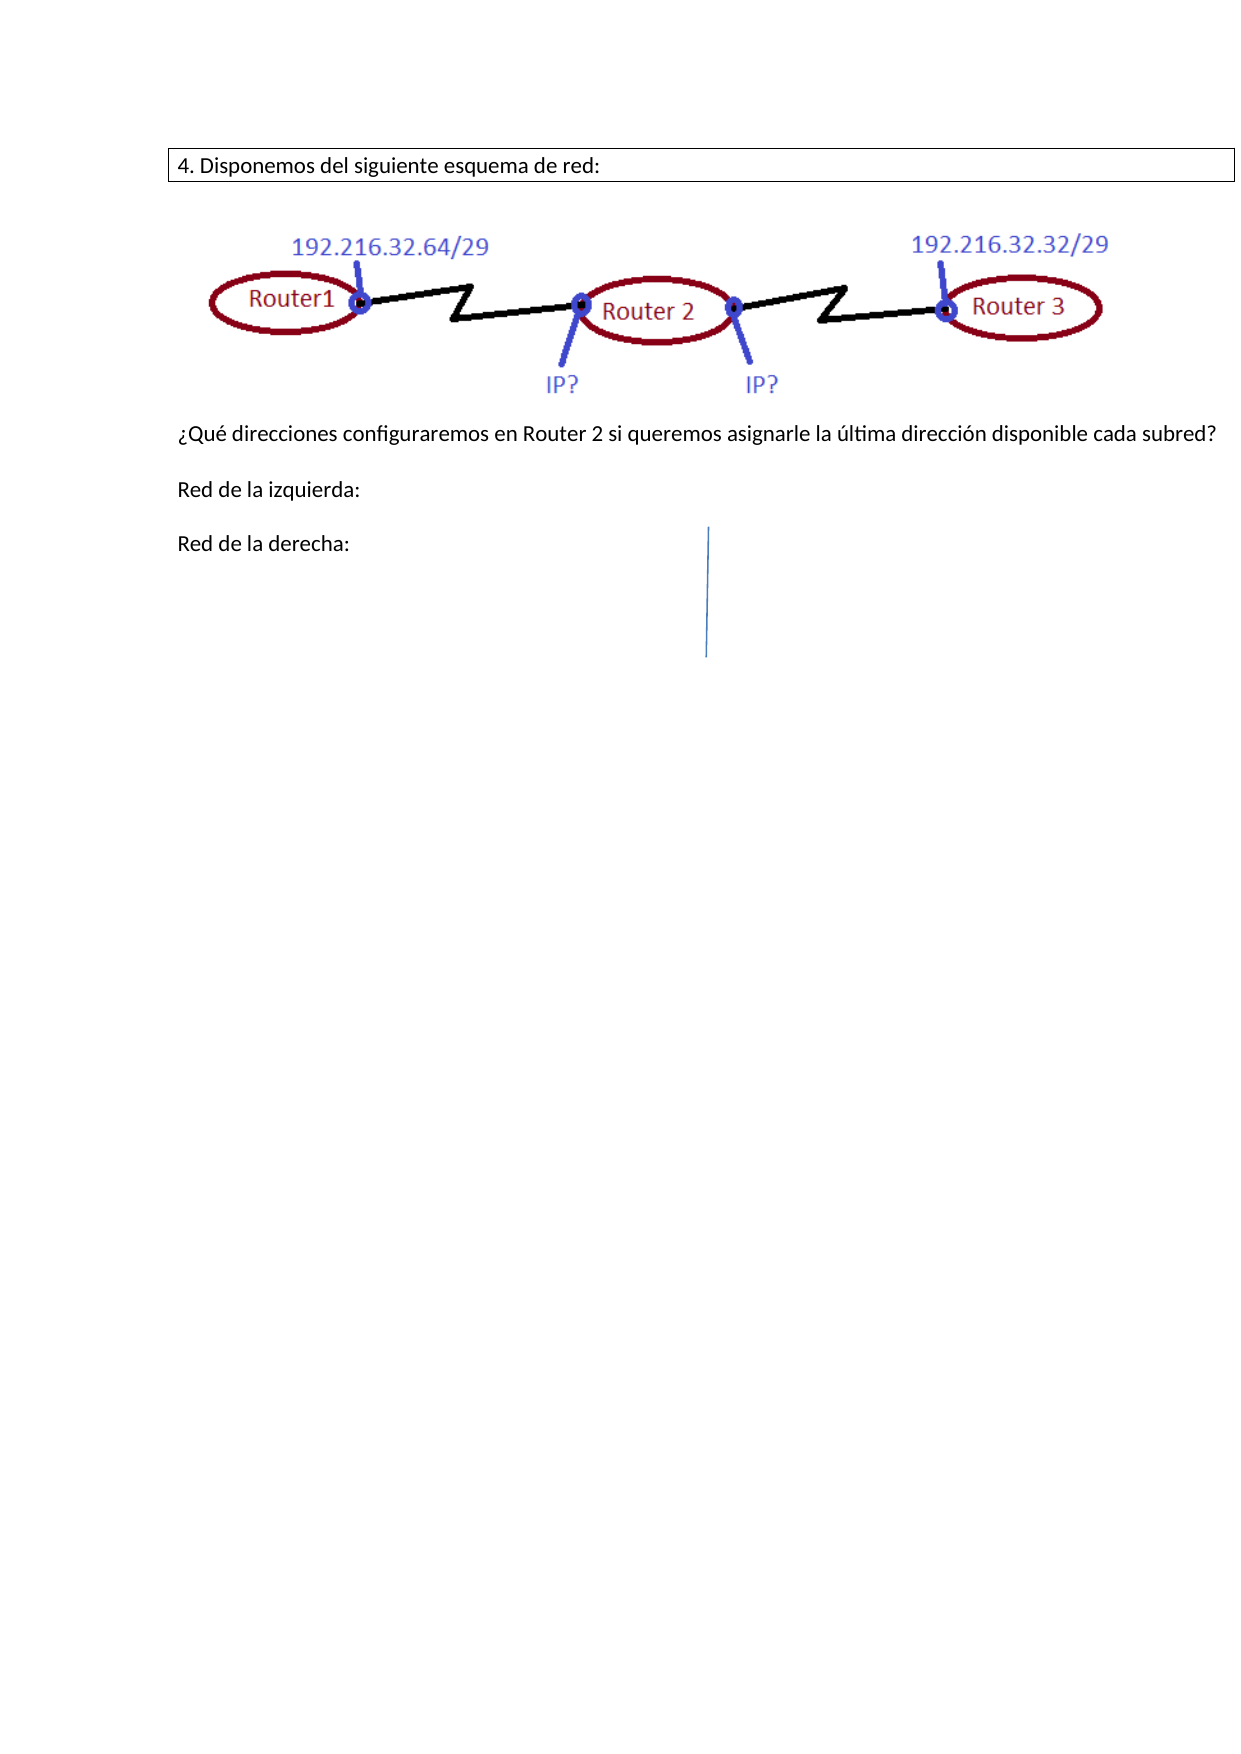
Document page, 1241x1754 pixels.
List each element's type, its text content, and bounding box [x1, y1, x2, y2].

text Red de la derecha: [177, 529, 707, 557]
text ¿Qué direcciones configuraremos en Router 2 si queremos asignarle la última dirección disponible cada subred? [177, 419, 1226, 447]
text 4. Disponemos del siguiente esquema de red: [169, 149, 1234, 181]
text [709, 529, 1226, 557]
text Red de la izquierda: [177, 475, 1226, 503]
picture [177, 210, 1168, 419]
